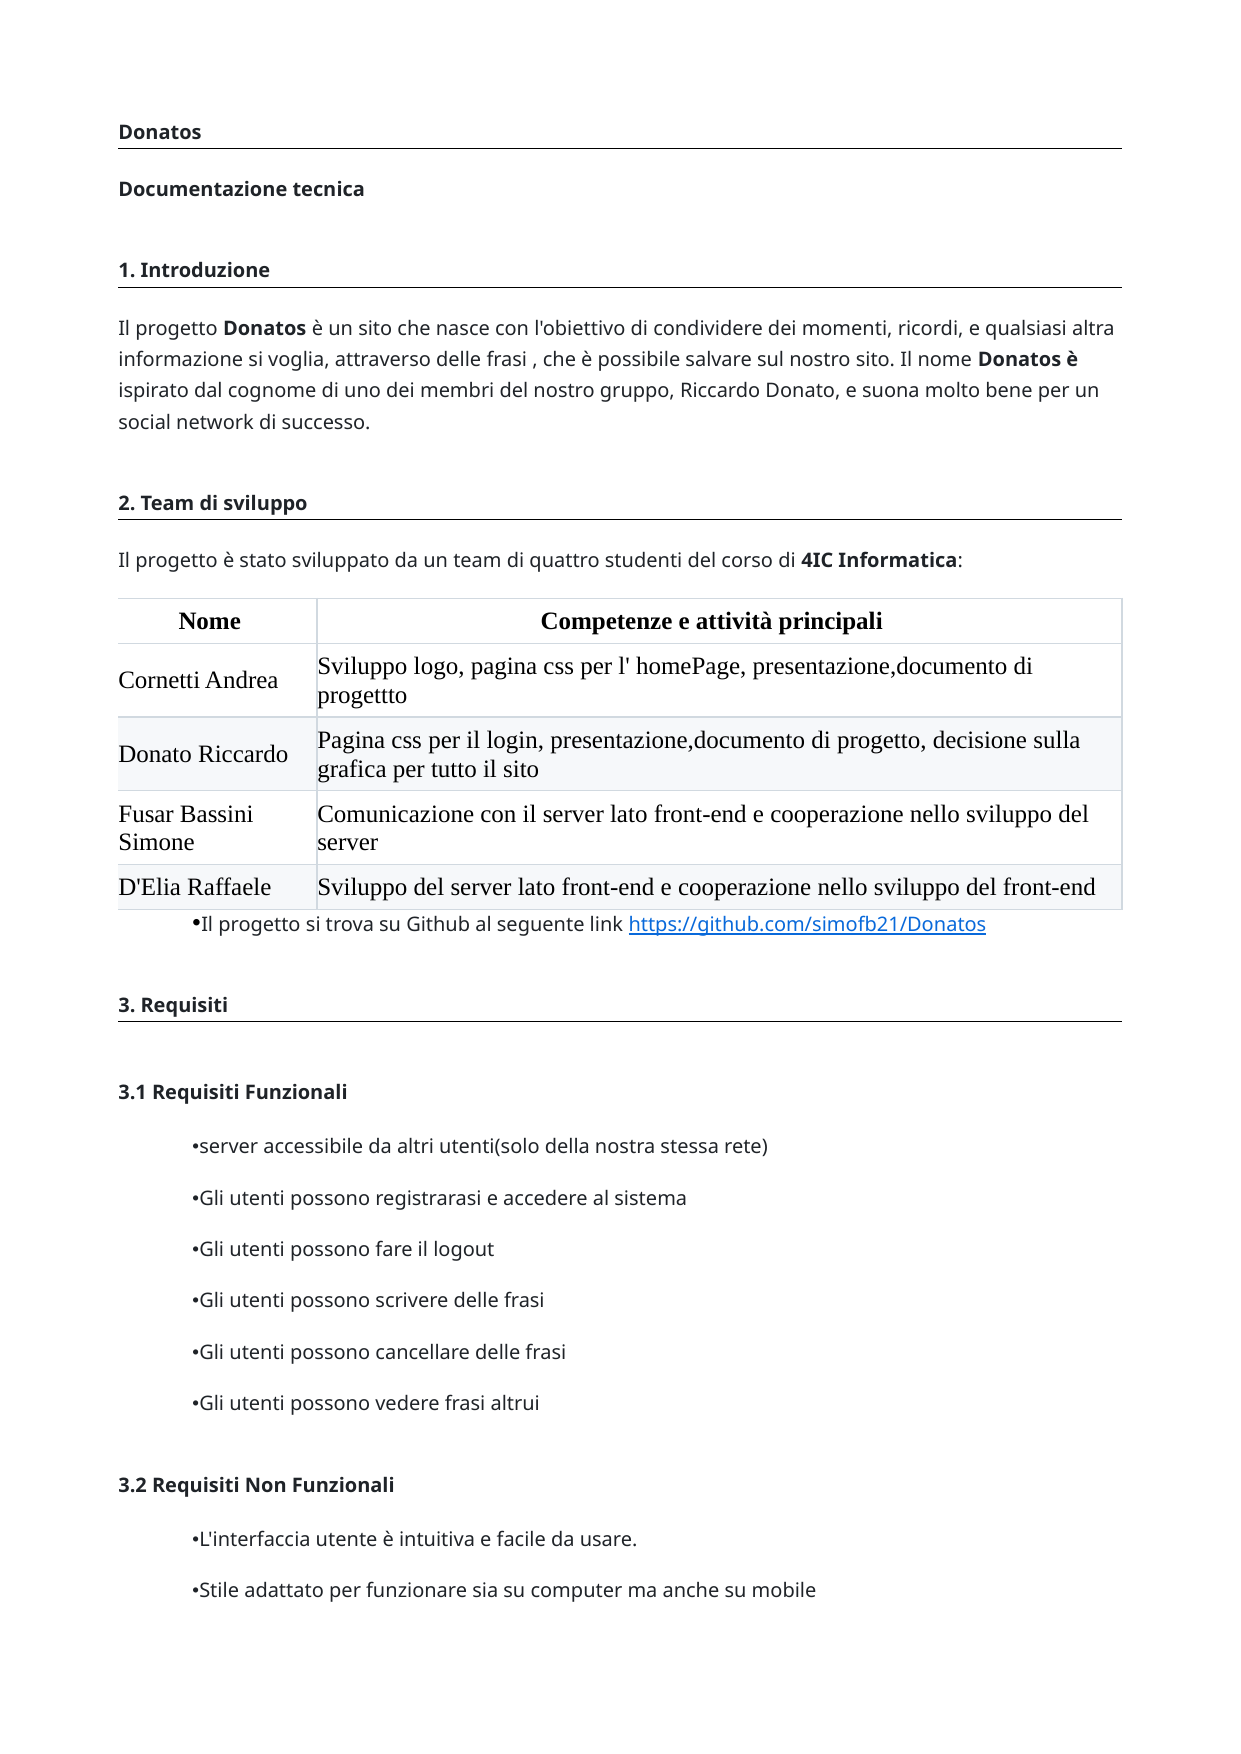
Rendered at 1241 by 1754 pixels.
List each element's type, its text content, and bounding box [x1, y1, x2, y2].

list Gli utenti possono fare il logout [118, 1235, 1122, 1262]
subtitle Donatos [118, 118, 1122, 148]
table_cell Donato Riccardo [118, 718, 316, 790]
subtitle 2. Team di sviluppo [118, 489, 1122, 519]
text Documentazione tecnica [118, 175, 1122, 202]
table_cell Sviluppo logo, pagina css per l' homePage, presentazione,documento di progettto [318, 644, 1121, 716]
table_header Competenze e attività principali [318, 599, 1121, 642]
list Gli utenti possono scrivere delle frasi [118, 1287, 1122, 1314]
subtitle 3.2 Requisiti Non Funzionali [118, 1471, 1122, 1498]
list Stile adattato per funzionare sia su computer ma anche su mobile [118, 1576, 1122, 1603]
table_cell D'Elia Raffaele [118, 865, 316, 909]
table_cell Fusar Bassini Simone [118, 791, 316, 864]
table_header Nome [118, 599, 316, 642]
text Il progetto Donatos è un sito che nasce con l'obiettivo di condividere dei momenti, ricordi, e qualsiasi altra informazione si voglia, attraverso delle frasi , che è possibile salvare sul nostro sito. Il nome Donatos è ispirato dal cognome di uno dei membri del nostro gruppo, Riccardo Donato, e suona molto bene per un social network di successo. [118, 314, 1122, 435]
table_cell Sviluppo del server lato front-end e cooperazione nello sviluppo del front-end [318, 865, 1121, 909]
list L'interfaccia utente è intuitiva e facile da usare. [118, 1525, 1122, 1552]
list Gli utenti possono vedere frasi altrui [118, 1389, 1122, 1417]
table_cell Pagina css per il login, presentazione,documento di progetto, decisione sulla grafica per tutto il sito [318, 718, 1121, 790]
list Gli utenti possono cancellare delle frasi [118, 1338, 1122, 1365]
subtitle 1. Introduzione [118, 257, 1122, 287]
list Il progetto si trova su Github al seguente link https://github.com/simofb21/Donatos [118, 910, 1122, 937]
list server accessibile da altri utenti(solo della nostra stessa rete) [118, 1132, 1122, 1160]
table_cell Comunicazione con il server lato front-end e cooperazione nello sviluppo del server [318, 791, 1121, 864]
subtitle 3.1 Requisiti Funzionali [118, 1078, 1122, 1106]
subtitle 3. Requisiti [118, 991, 1122, 1021]
text Il progetto è stato sviluppato da un team di quattro studenti del corso di 4IC Informatica: [118, 546, 1122, 573]
list Gli utenti possono registrarasi e accedere al sistema [118, 1184, 1122, 1211]
table_cell Cornetti Andrea [118, 644, 316, 716]
